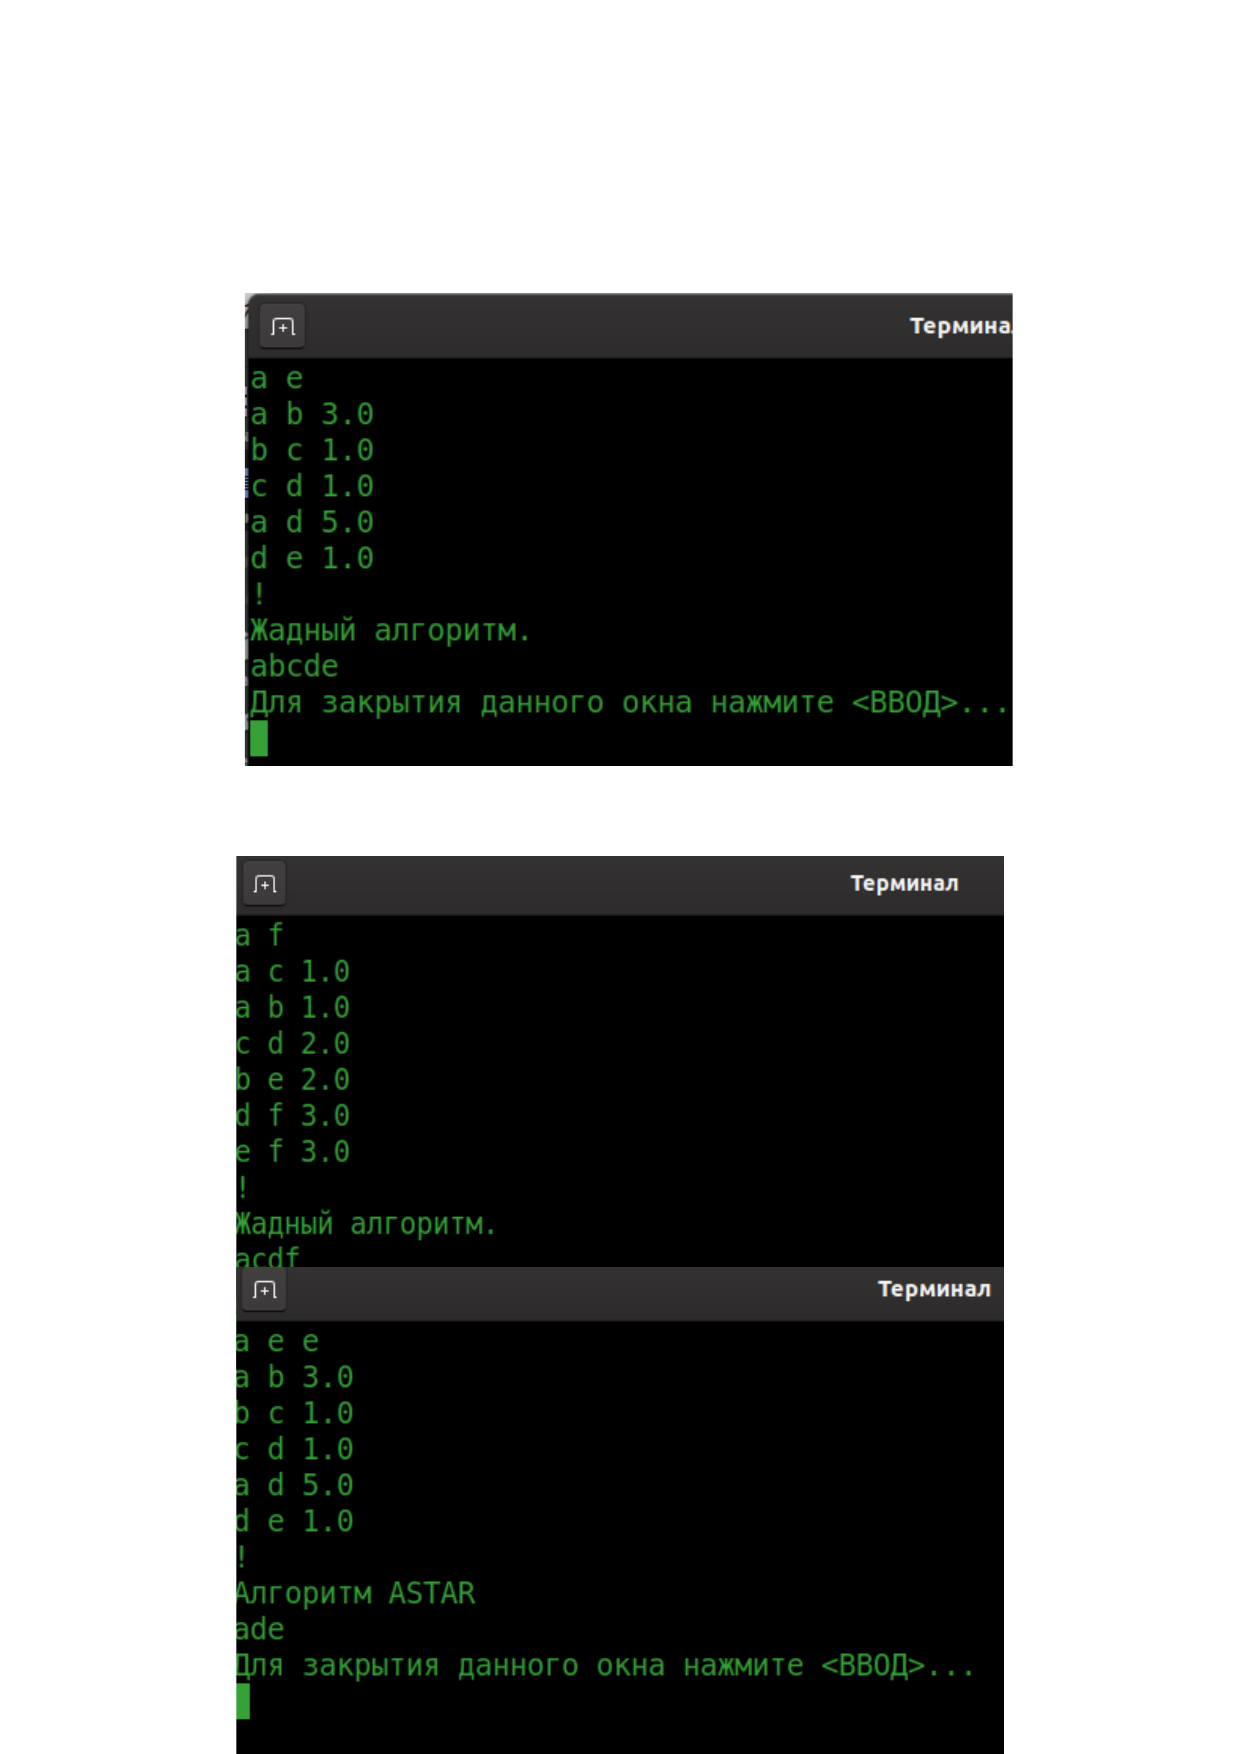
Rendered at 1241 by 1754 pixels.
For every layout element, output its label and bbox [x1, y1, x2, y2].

picture [244, 293, 1013, 766]
picture [236, 856, 1004, 1754]
